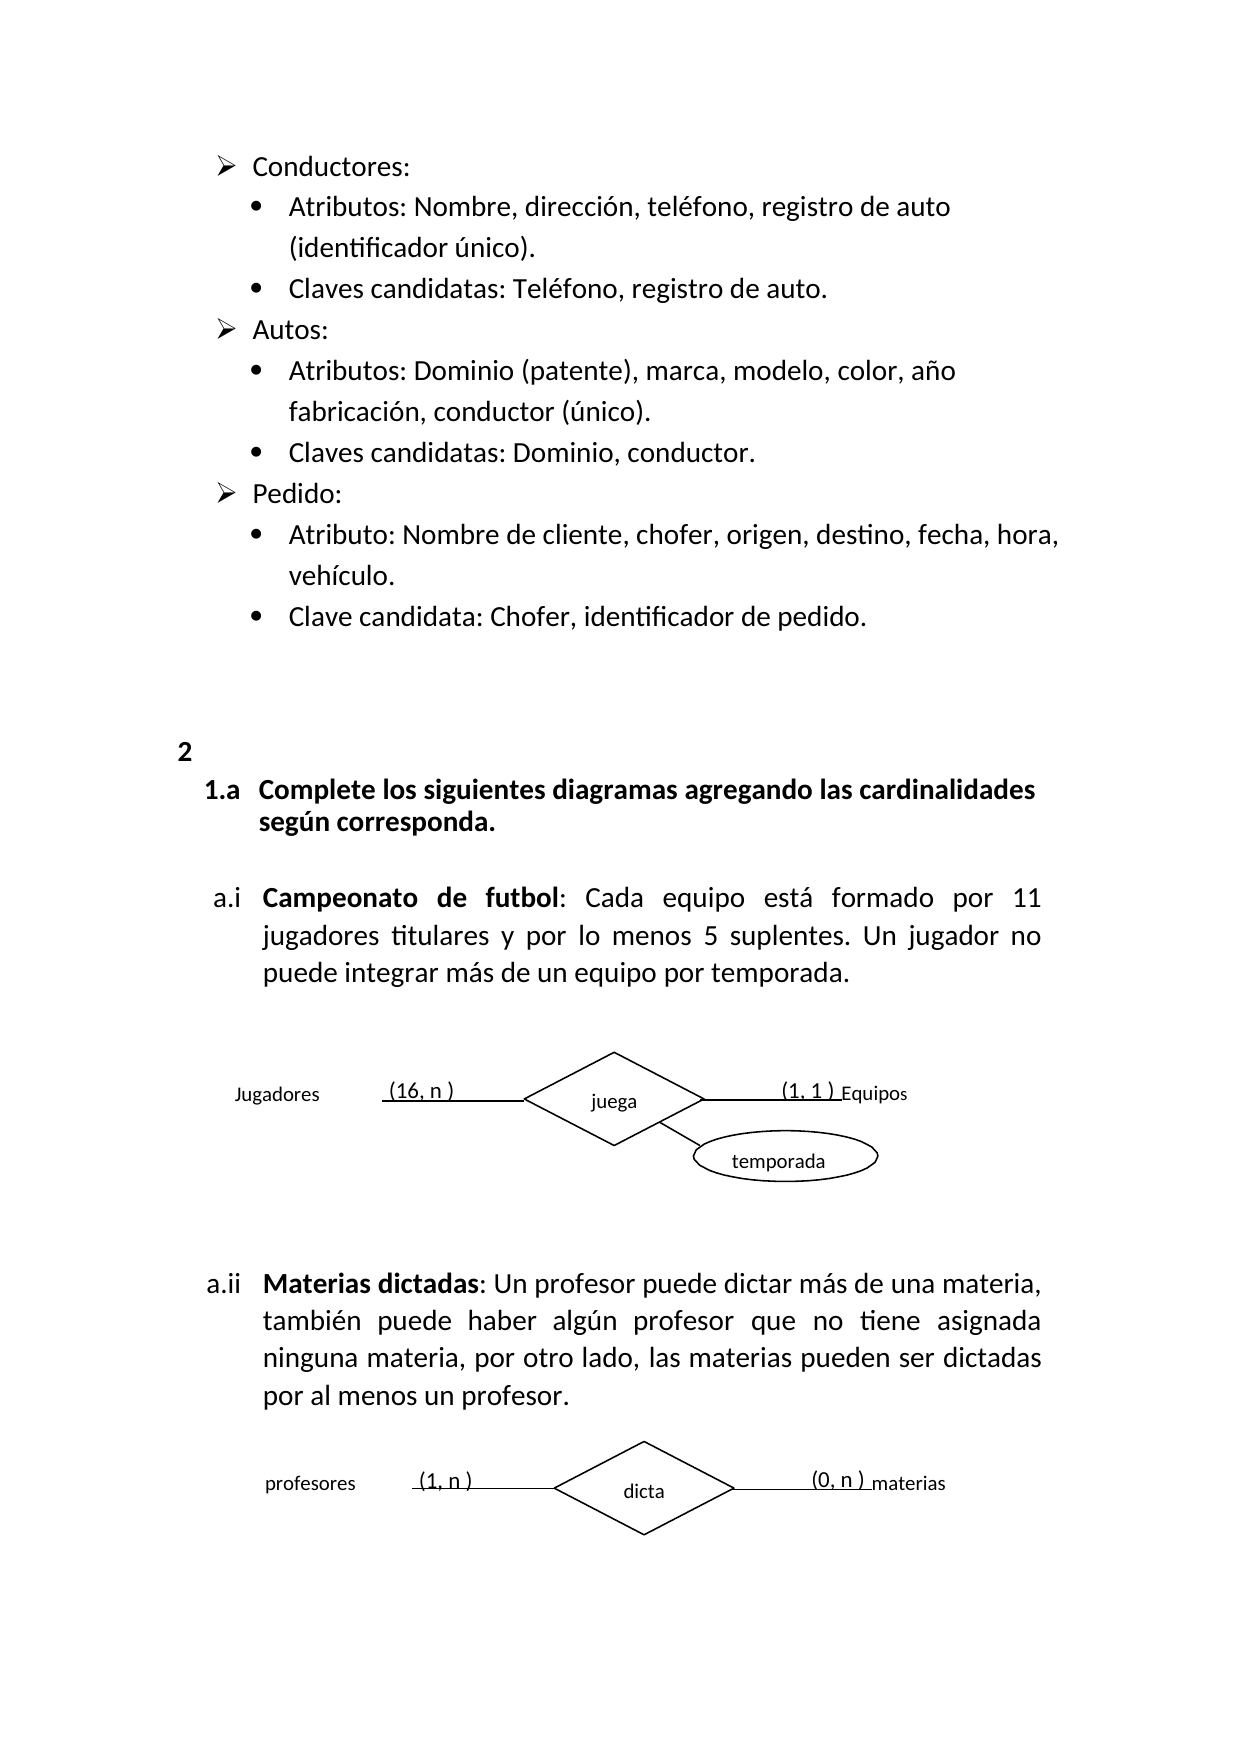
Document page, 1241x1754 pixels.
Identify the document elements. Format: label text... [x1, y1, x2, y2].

text 2 [177, 733, 1063, 768]
list Complete los siguientes diagramas agregando las cardinalidades según corresponda. [203, 774, 1063, 837]
list Atributos: Dominio (patente), marca, modelo, color, año fabricación, conductor (único). [251, 352, 1063, 429]
list Autos: [215, 311, 1063, 347]
list Campeonato de futbol: Cada equipo está formado por 11 jugadores titulares y por lo menos 5 suplentes. Un jugador no puede integrar más de un equipo por temporada. [241, 879, 1042, 990]
list Pedido: [215, 475, 1063, 511]
list Claves candidatas: Teléfono, registro de auto. [251, 270, 1063, 306]
list Materias dictadas: Un profesor puede dictar más de una materia, también puede haber algún profesor que no tiene asignada ninguna materia, por otro lado, las materias pueden ser dictadas por al menos un profesor. [241, 1265, 1042, 1412]
list Clave candidata: Chofer, identificador de pedido. [251, 598, 1063, 633]
list Atributos: Nombre, dirección, teléfono, registro de auto (identificador único). [251, 188, 1063, 265]
list Claves candidatas: Dominio, conductor. [251, 434, 1063, 470]
list Atributo: Nombre de cliente, chofer, origen, destino, fecha, hora, vehículo. [251, 516, 1063, 593]
list Conductores: [215, 148, 1063, 183]
